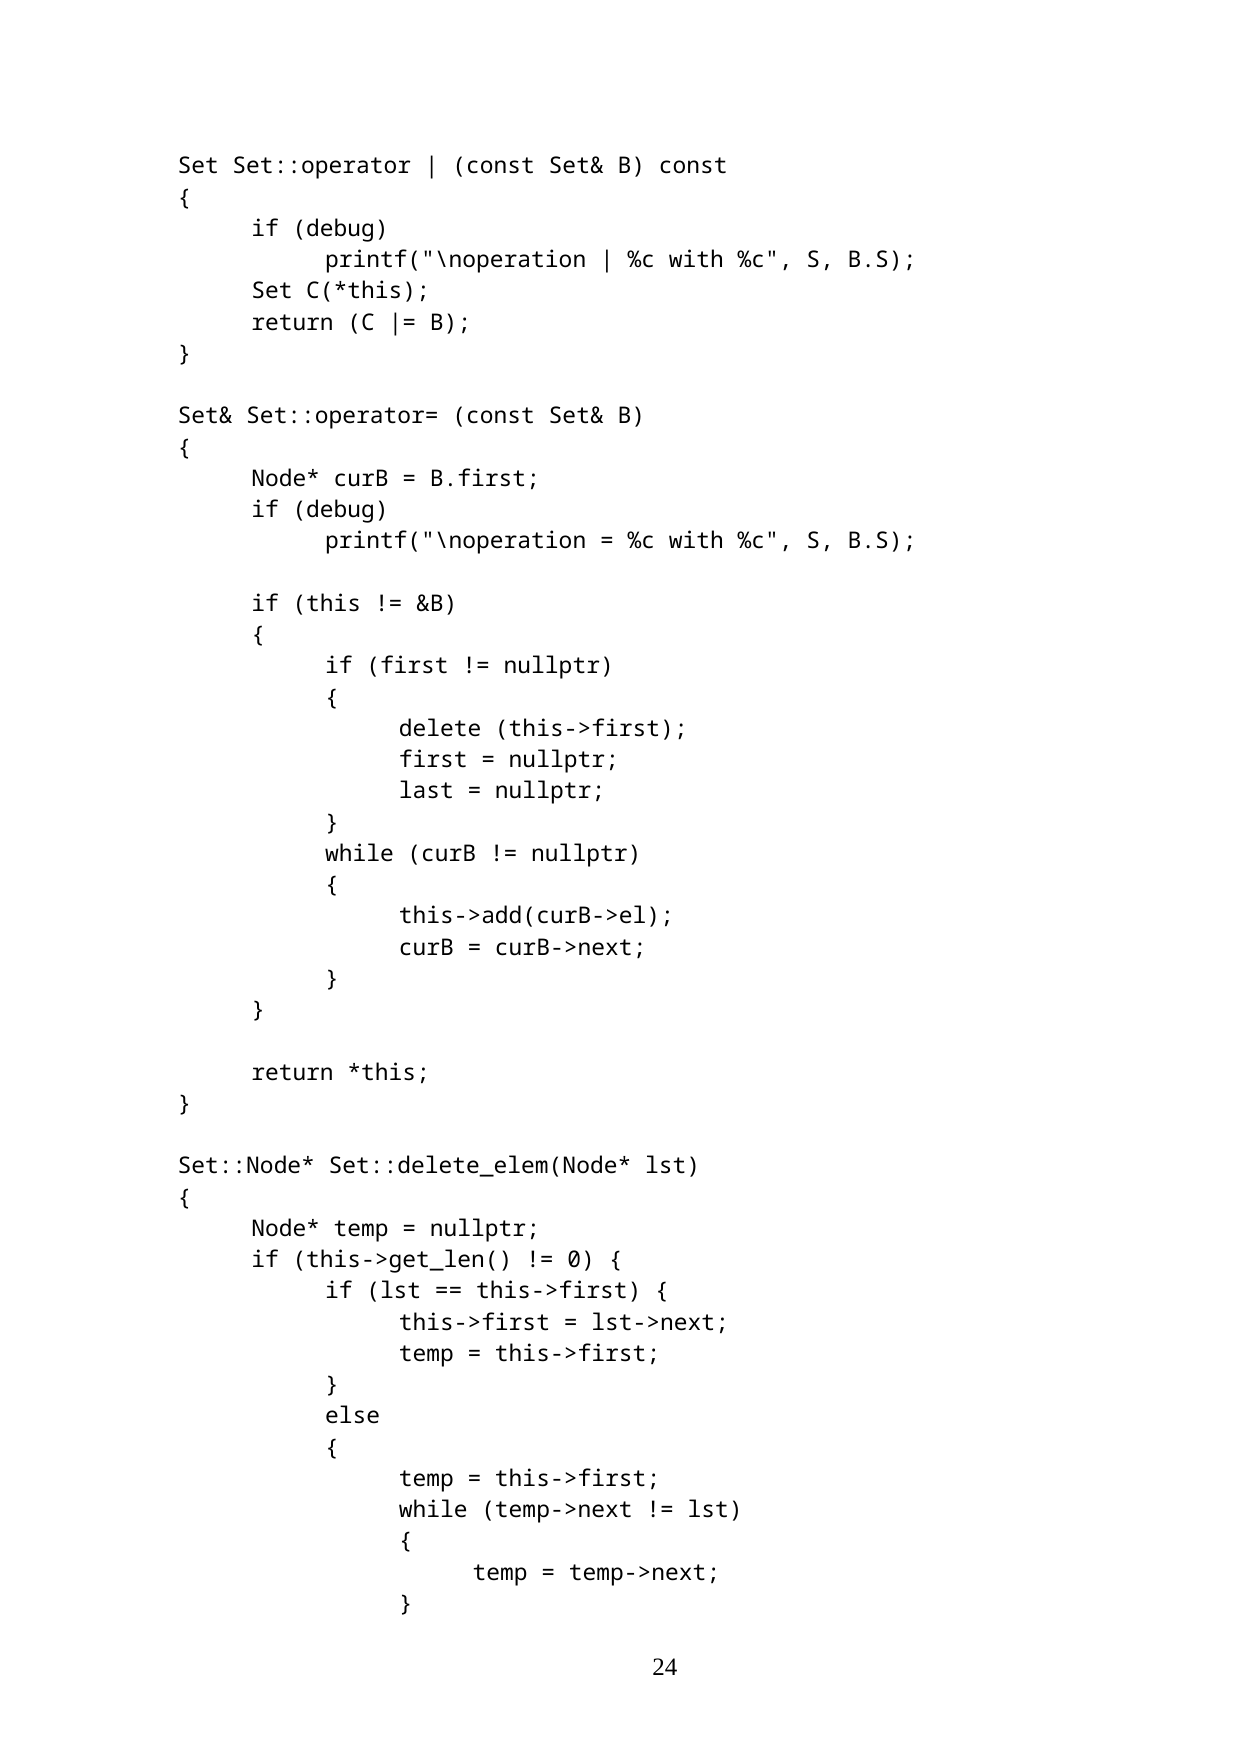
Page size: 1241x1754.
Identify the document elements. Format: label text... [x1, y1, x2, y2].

text { [177, 431, 1152, 462]
text if (debug) [177, 493, 1152, 524]
text delete (this->first); [177, 712, 1152, 743]
text { [177, 1431, 1152, 1462]
text if (debug) [177, 212, 1152, 243]
text return *this; [177, 1056, 1152, 1087]
text } [177, 1368, 1152, 1399]
text Set Set::operator | (const Set& B) const [177, 149, 1152, 181]
text } [177, 337, 1152, 368]
text { [177, 868, 1152, 899]
text first = nullptr; [177, 743, 1152, 774]
text curB = curB->next; [177, 931, 1152, 962]
text printf("\noperation = %c with %c", S, B.S); [177, 524, 1152, 556]
text temp = this->first; [177, 1337, 1152, 1368]
text while (temp->next != lst) [177, 1493, 1152, 1524]
text } [177, 1087, 1152, 1118]
text Node* curB = B.first; [177, 462, 1152, 493]
text Set::Node* Set::delete_elem(Node* lst) [177, 1149, 1152, 1181]
text } [177, 1587, 1152, 1618]
text this->add(curB->el); [177, 899, 1152, 931]
text while (curB != nullptr) [177, 837, 1152, 868]
text if (first != nullptr) [177, 649, 1152, 681]
text if (lst == this->first) { [177, 1274, 1152, 1306]
text Node* temp = nullptr; [177, 1212, 1152, 1243]
text { [177, 181, 1152, 212]
text } [177, 993, 1152, 1024]
text { [177, 1181, 1152, 1212]
text last = nullptr; [177, 774, 1152, 806]
text else [177, 1399, 1152, 1431]
text Set& Set::operator= (const Set& B) [177, 399, 1152, 431]
text temp = temp->next; [177, 1556, 1152, 1587]
text printf("\noperation | %c with %c", S, B.S); [177, 243, 1152, 274]
text temp = this->first; [177, 1462, 1152, 1493]
text return (C |= B); [177, 306, 1152, 337]
text Set C(*this); [177, 274, 1152, 306]
text } [177, 962, 1152, 993]
text if (this->get_len() != 0) { [177, 1243, 1152, 1274]
text this->first = lst->next; [177, 1306, 1152, 1337]
text { [177, 681, 1152, 712]
text { [177, 618, 1152, 649]
text if (this != &B) [177, 587, 1152, 618]
text } [177, 806, 1152, 837]
text { [177, 1524, 1152, 1556]
